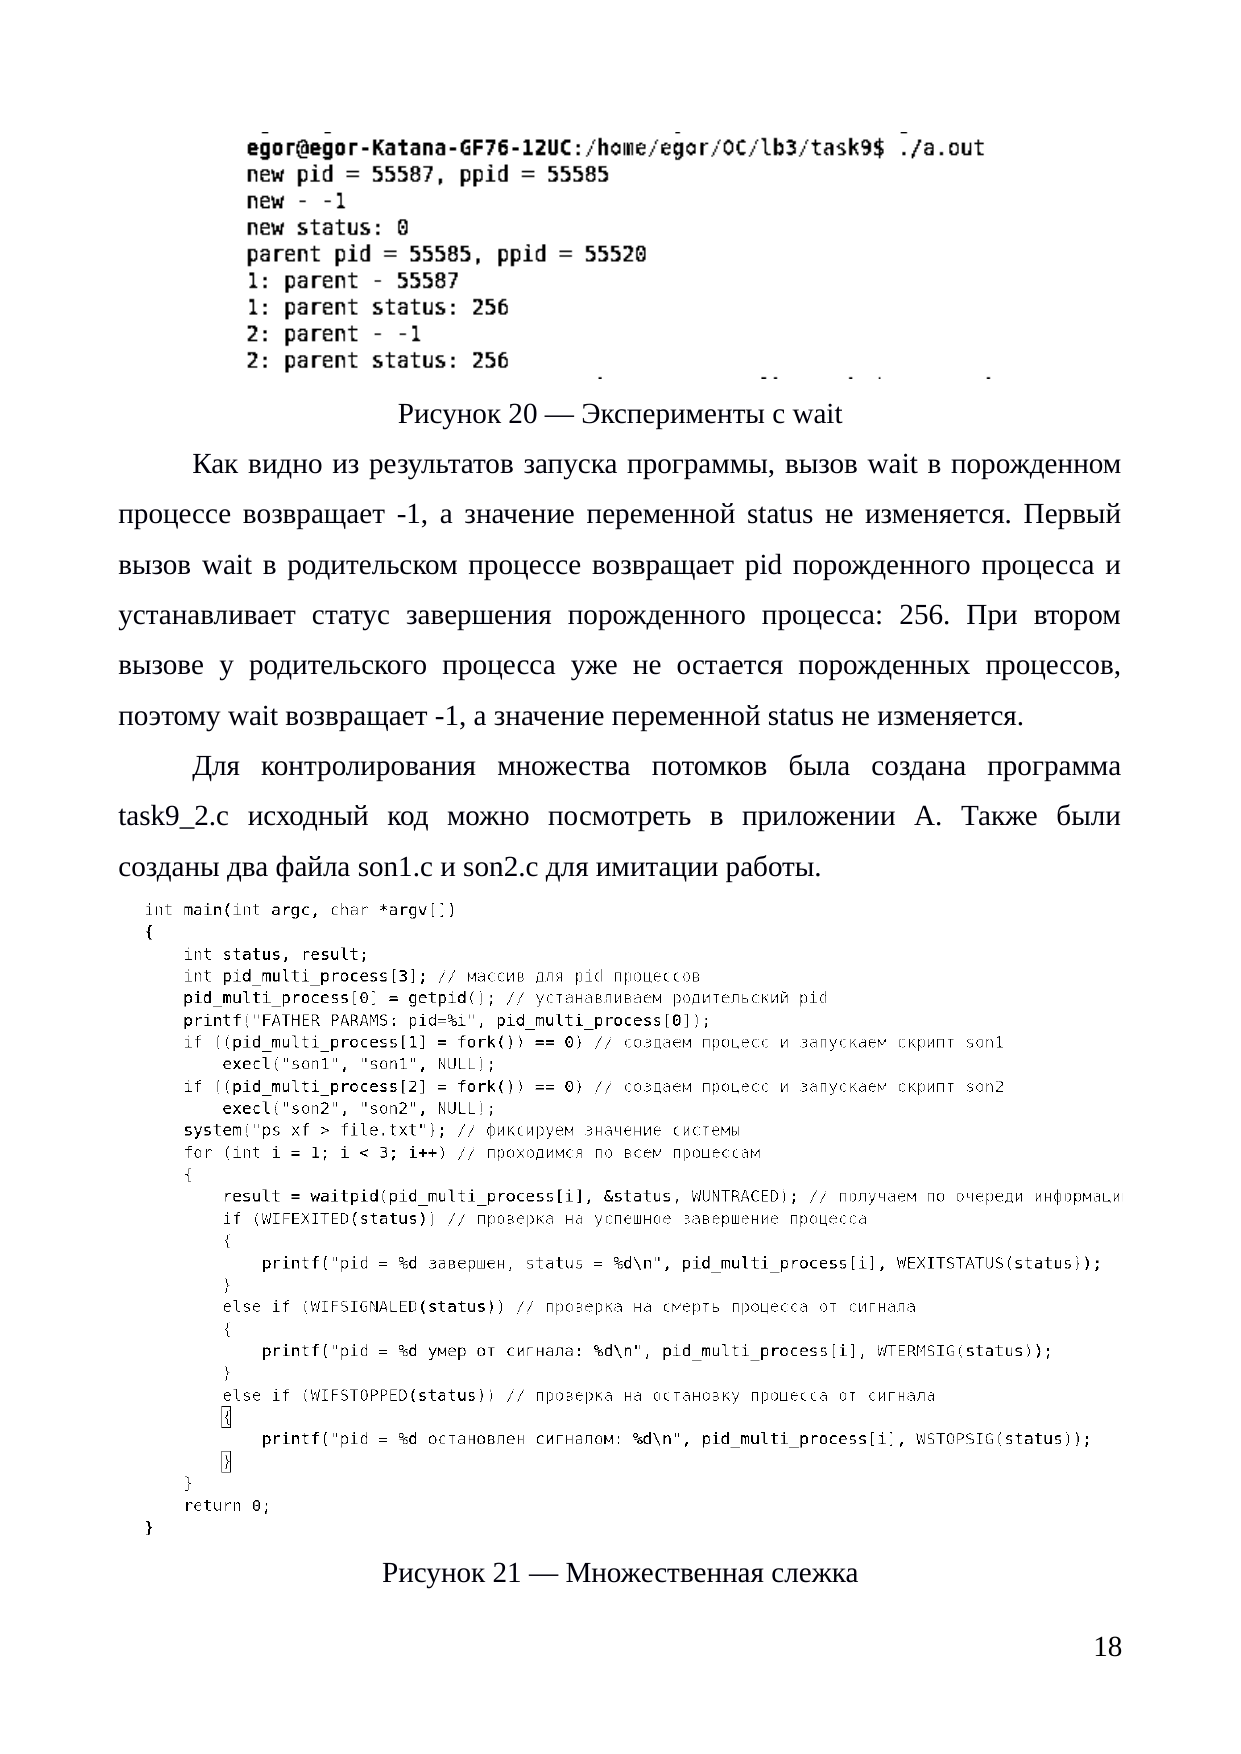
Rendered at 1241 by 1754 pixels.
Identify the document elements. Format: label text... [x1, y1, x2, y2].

picture [118, 898, 1123, 1539]
text Для контролирования множества потомков была создана программа task9_2.c исходный код можно посмотреть в приложении А. Также были созданы два файла son1.c и son2.c для имитации работы. [118, 748, 1122, 882]
picture [246, 132, 995, 379]
text Как видно из результатов запуска программы, вызов wait в порожденном процессе возвращает -1, а значение переменной status не изменяется. Первый вызов wait в родительском процессе возвращает pid порожденного процесса и устанавливает статус завершения порожденного процесса: 256. При втором вызове у родительского процесса уже не остается порожденных процессов, поэтому wait возвращает -1, а значение переменной status не изменяется. [118, 446, 1122, 731]
text Рисунок 20 — Эксперименты с wait [118, 118, 1122, 429]
text Рисунок 21 — Множественная слежка [118, 1539, 1122, 1589]
